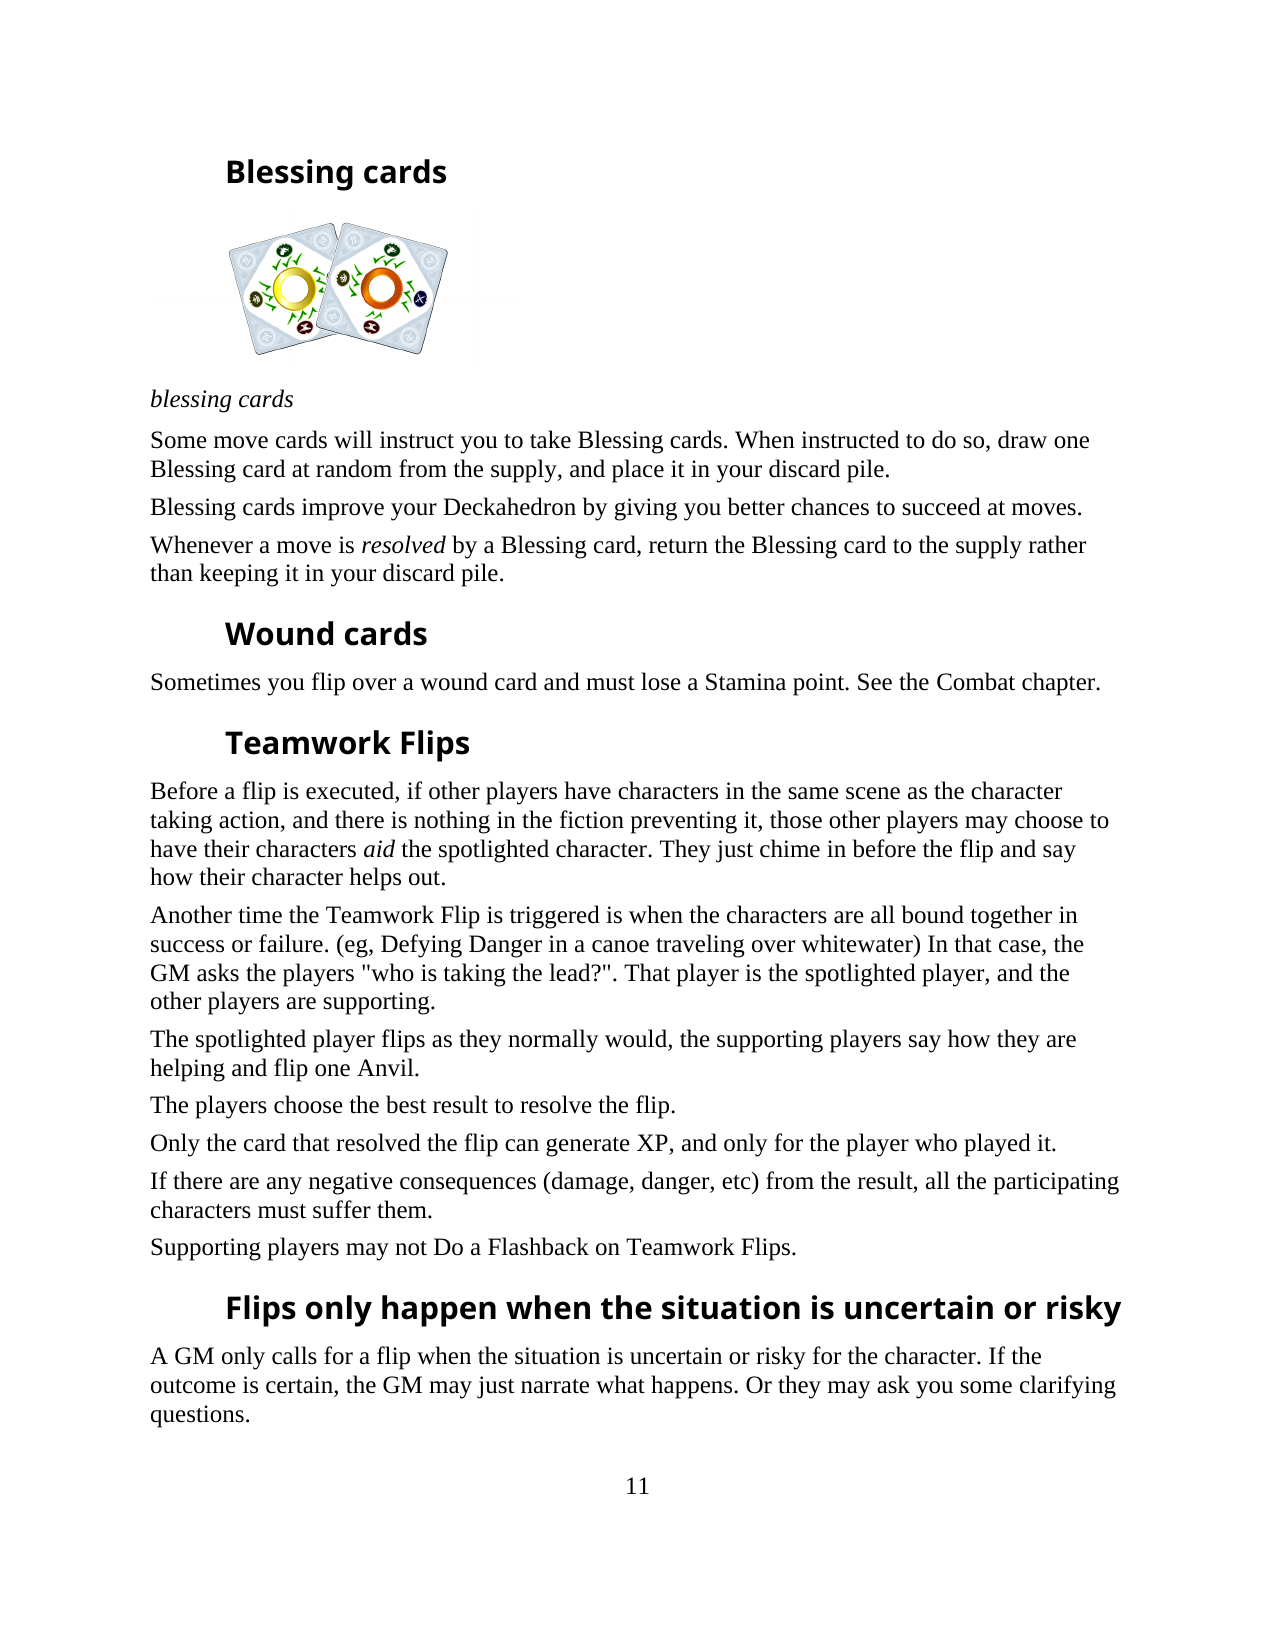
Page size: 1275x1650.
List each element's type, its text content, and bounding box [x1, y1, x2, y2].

text If there are any negative consequences (damage, danger, etc) from the result, all the participating characters must suffer them. [150, 1166, 1125, 1223]
text Only the card that resolved the flip can generate XP, and only for the player who played it. [150, 1128, 1125, 1157]
text Before a flip is executed, if other players have characters in the same scene as the character taking action, and there is nothing in the fiction preventing it, those other players may choose to have their characters aid the spotlighted character. They just chime in before the flip and say how their character helps out. [150, 776, 1125, 891]
text Another time the Teamwork Flip is triggered is when the characters are all bound together in success or failure. (eg, Defying Danger in a canoe traveling over whitewater) In that case, the GM asks the players "who is taking the lead?". That player is the spotlighted player, and the other players are supporting. [150, 900, 1125, 1015]
text Blessing cards improve your Deckahedron by giving you better chances to succeed at moves. [150, 492, 1125, 521]
text Some move cards will instruct you to take Blessing cards. When instructed to do so, draw one Blessing card at random from the supply, and place it in your discard pile. [150, 426, 1125, 483]
text Sometimes you flip over a wound card and must lose a Stamina point. See the Combat chapter. [150, 667, 1125, 696]
subtitle Flips only happen when the situation is uncertain or risky [150, 1286, 1125, 1329]
subtitle Wound cards [150, 612, 1125, 655]
text The players choose the best result to resolve the flip. [150, 1091, 1125, 1119]
text A GM only calls for a flip when the situation is uncertain or risky for the character. If the outcome is certain, the GM may just narrate what happens. Or they may ask you some clarifying questions. [150, 1341, 1125, 1427]
subtitle Teamwork Flips [150, 721, 1125, 764]
text Supporting players may not Do a Flashback on Teamwork Flips. [150, 1232, 1125, 1261]
text The spotlighted player flips as they normally would, the supporting players say how they are helping and flip one Anvil. [150, 1024, 1125, 1082]
text blessing cards [150, 384, 1125, 413]
picture [150, 205, 525, 372]
subtitle Blessing cards [150, 150, 1125, 193]
text Whenever a move is resolved by a Blessing card, return the Blessing card to the supply rather than keeping it in your discard pile. [150, 530, 1125, 587]
